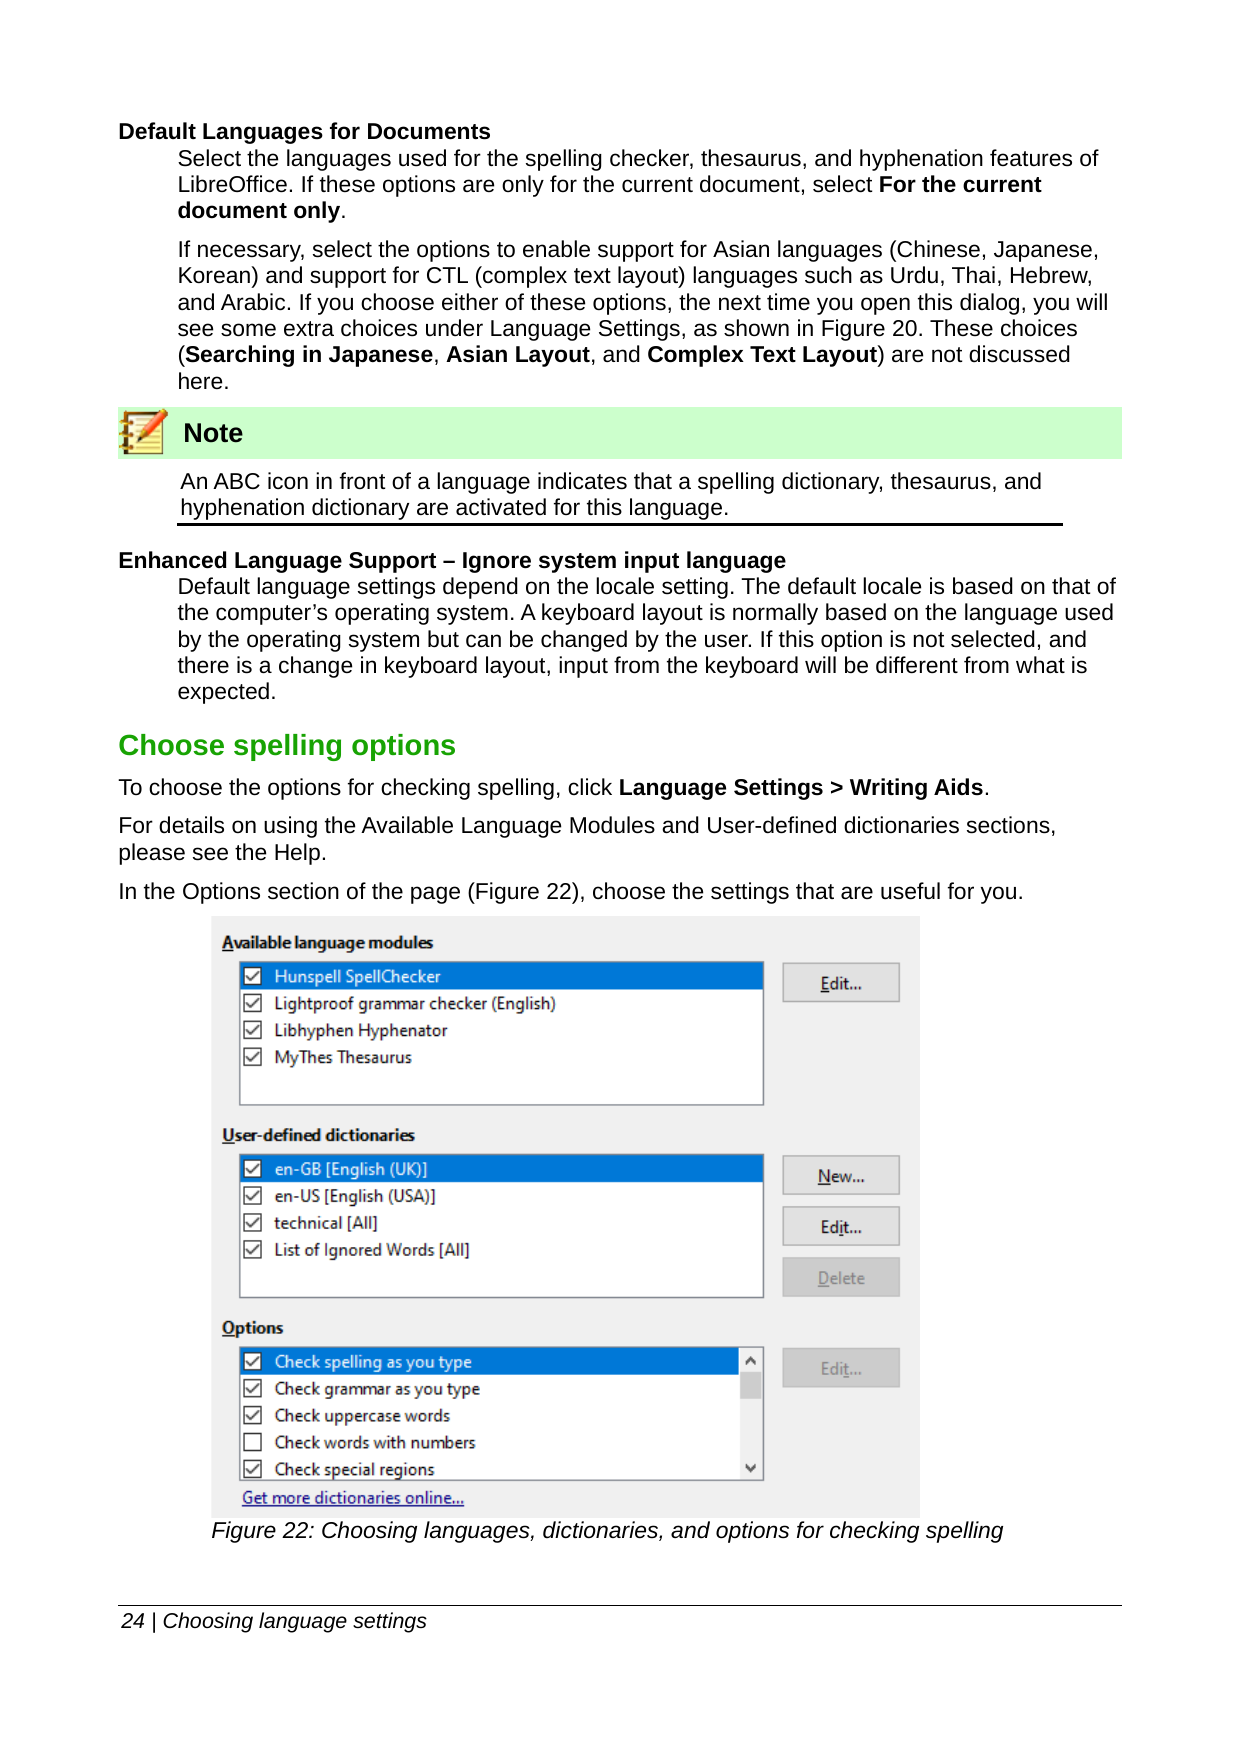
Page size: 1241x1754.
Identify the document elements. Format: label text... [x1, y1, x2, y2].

picture [211, 916, 920, 1518]
text To choose the options for checking spelling, click Language Settings > Writing Aids. [118, 774, 1122, 800]
picture [119, 407, 170, 458]
text If necessary, select the options to enable support for Asian languages (Chinese, Japanese, Korean) and support for CTL (complex text layout) languages such as Urdu, Thai, Hebrew, and Arabic. If you choose either of these options, the next time you open this dialog, you will see some extra choices under Language Settings, as shown in Figure 20. These choices (Searching in Japanese, Asian Layout, and Complex Text Layout) are not discussed here. [177, 236, 1122, 394]
subtitle Choose spelling options [118, 728, 1122, 762]
text Enhanced Language Support – Ignore system input language [118, 547, 1122, 573]
text In the Options section of the page (Figure 22), choose the settings that are useful for you. [118, 878, 1122, 904]
text Default Languages for Documents [118, 118, 1122, 144]
text An ABC icon in front of a language indicates that a spelling dictionary, thesaurus, and hyphenation dictionary are activated for this language. [177, 465, 1063, 523]
text Default language settings depend on the locale setting. The default locale is based on that of the computer’s operating system. A keyboard layout is normally based on the language used by the operating system but can be changed by the user. If this option is not selected, and there is a change in keyboard layout, input from the keyboard will be different from what is expected. [177, 573, 1122, 705]
text Figure 22: Choosing languages, dictionaries, and options for checking spelling [211, 917, 1029, 1543]
text For details on using the Available Language Modules and User-defined dictionaries sections, please see the Help. [118, 812, 1122, 865]
text Select the languages used for the spelling checker, thesaurus, and hyphenation features of LibreOffice. If these options are only for the current document, select For the current document only. [177, 144, 1122, 223]
subtitle Note [118, 407, 1122, 459]
